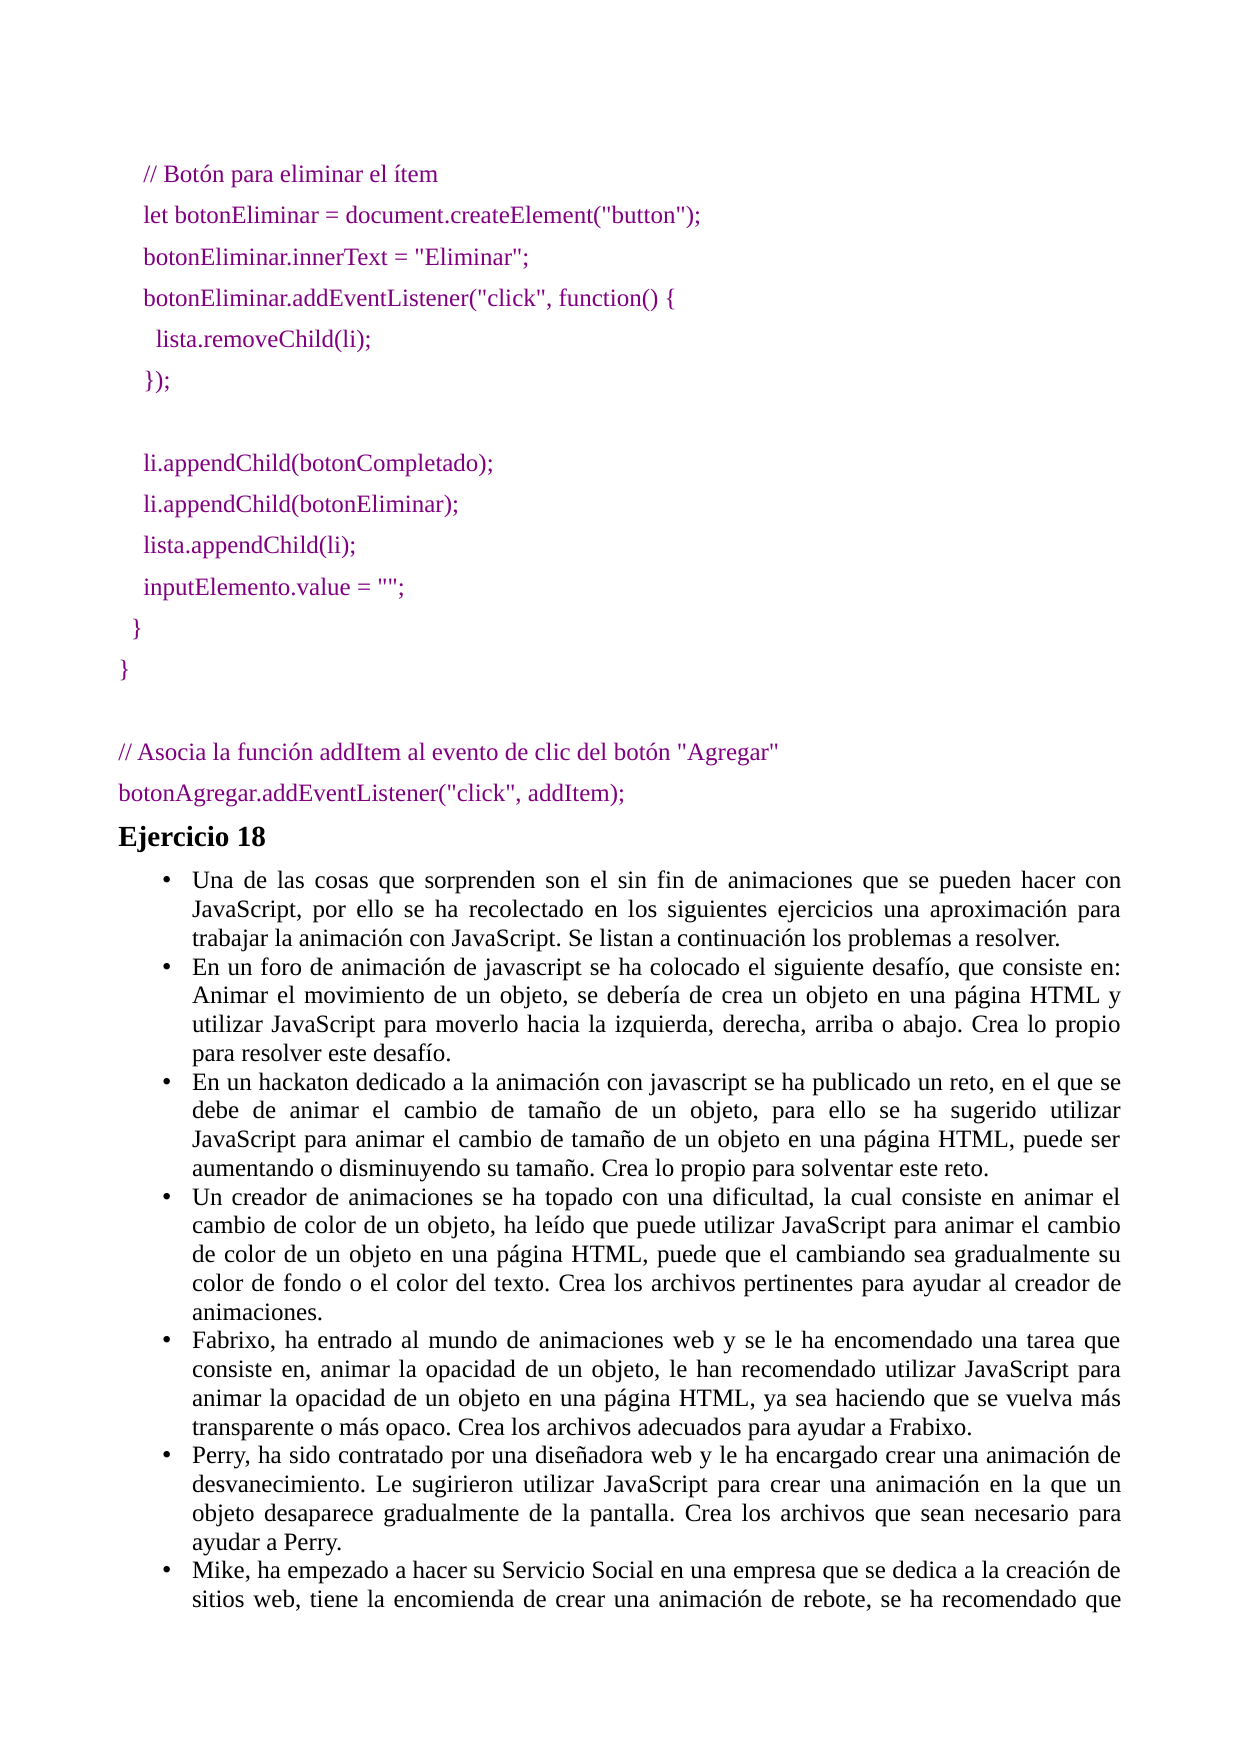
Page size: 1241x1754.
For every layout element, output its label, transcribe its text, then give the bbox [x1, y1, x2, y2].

list En un foro de animación de javascript se ha colocado el siguiente desafío, que consiste en: Animar el movimiento de un objeto, se debería de crea un objeto en una página HTML y utilizar JavaScript para moverlo hacia la izquierda, derecha, arriba o abajo. Crea lo propio para resolver este desafío. [162, 952, 1122, 1067]
text li.appendChild(botonEliminar); [118, 489, 1122, 518]
text }); [118, 366, 1122, 394]
text } [118, 654, 1122, 683]
text lista.removeChild(li); [118, 324, 1122, 353]
text li.appendChild(botonCompletado); [118, 448, 1122, 477]
list En un hackaton dedicado a la animación con javascript se ha publicado un reto, en el que se debe de animar el cambio de tamaño de un objeto, para ello se ha sugerido utilizar JavaScript para animar el cambio de tamaño de un objeto en una página HTML, puede ser aumentando o disminuyendo su tamaño. Crea lo propio para solventar este reto. [162, 1067, 1122, 1182]
text botonEliminar.addEventListener("click", function() { [118, 283, 1122, 312]
text inputElemento.value = ""; [118, 572, 1122, 601]
text // Botón para eliminar el ítem [118, 159, 1122, 188]
text lista.appendChild(li); [118, 531, 1122, 559]
text } [118, 613, 1122, 642]
text botonAgregar.addEventListener("click", addItem); [118, 778, 1122, 807]
text botonEliminar.innerText = "Eliminar"; [118, 242, 1122, 271]
text Ejercicio 18 [118, 819, 1122, 853]
list Una de las cosas que sorprenden son el sin fin de animaciones que se pueden hacer con JavaScript, por ello se ha recolectado en los siguientes ejercicios una aproximación para trabajar la animación con JavaScript. Se listan a continuación los problemas a resolver. [162, 865, 1122, 952]
list Un creador de animaciones se ha topado con una dificultad, la cual consiste en animar el cambio de color de un objeto, ha leído que puede utilizar JavaScript para animar el cambio de color de un objeto en una página HTML, puede que el cambiando sea gradualmente su color de fondo o el color del texto. Crea los archivos pertinentes para ayudar al creador de animaciones. [162, 1182, 1122, 1325]
list Perry, ha sido contratado por una diseñadora web y le ha encargado crear una animación de desvanecimiento. Le sugirieron utilizar JavaScript para crear una animación en la que un objeto desaparece gradualmente de la pantalla. Crea los archivos que sean necesario para ayudar a Perry. [162, 1440, 1122, 1555]
text // Asocia la función addItem al evento de clic del botón "Agregar" [118, 737, 1122, 766]
list Fabrixo, ha entrado al mundo de animaciones web y se le ha encomendado una tarea que consiste en, animar la opacidad de un objeto, le han recomendado utilizar JavaScript para animar la opacidad de un objeto en una página HTML, ya sea haciendo que se vuelva más transparente o más opaco. Crea los archivos adecuados para ayudar a Frabixo. [162, 1325, 1122, 1440]
text let botonEliminar = document.createElement("button"); [118, 201, 1122, 229]
list Mike, ha empezado a hacer su Servicio Social en una empresa que se dedica a la creación de sitios web, tiene la encomienda de crear una animación de rebote, se ha recomendado que [162, 1555, 1122, 1613]
